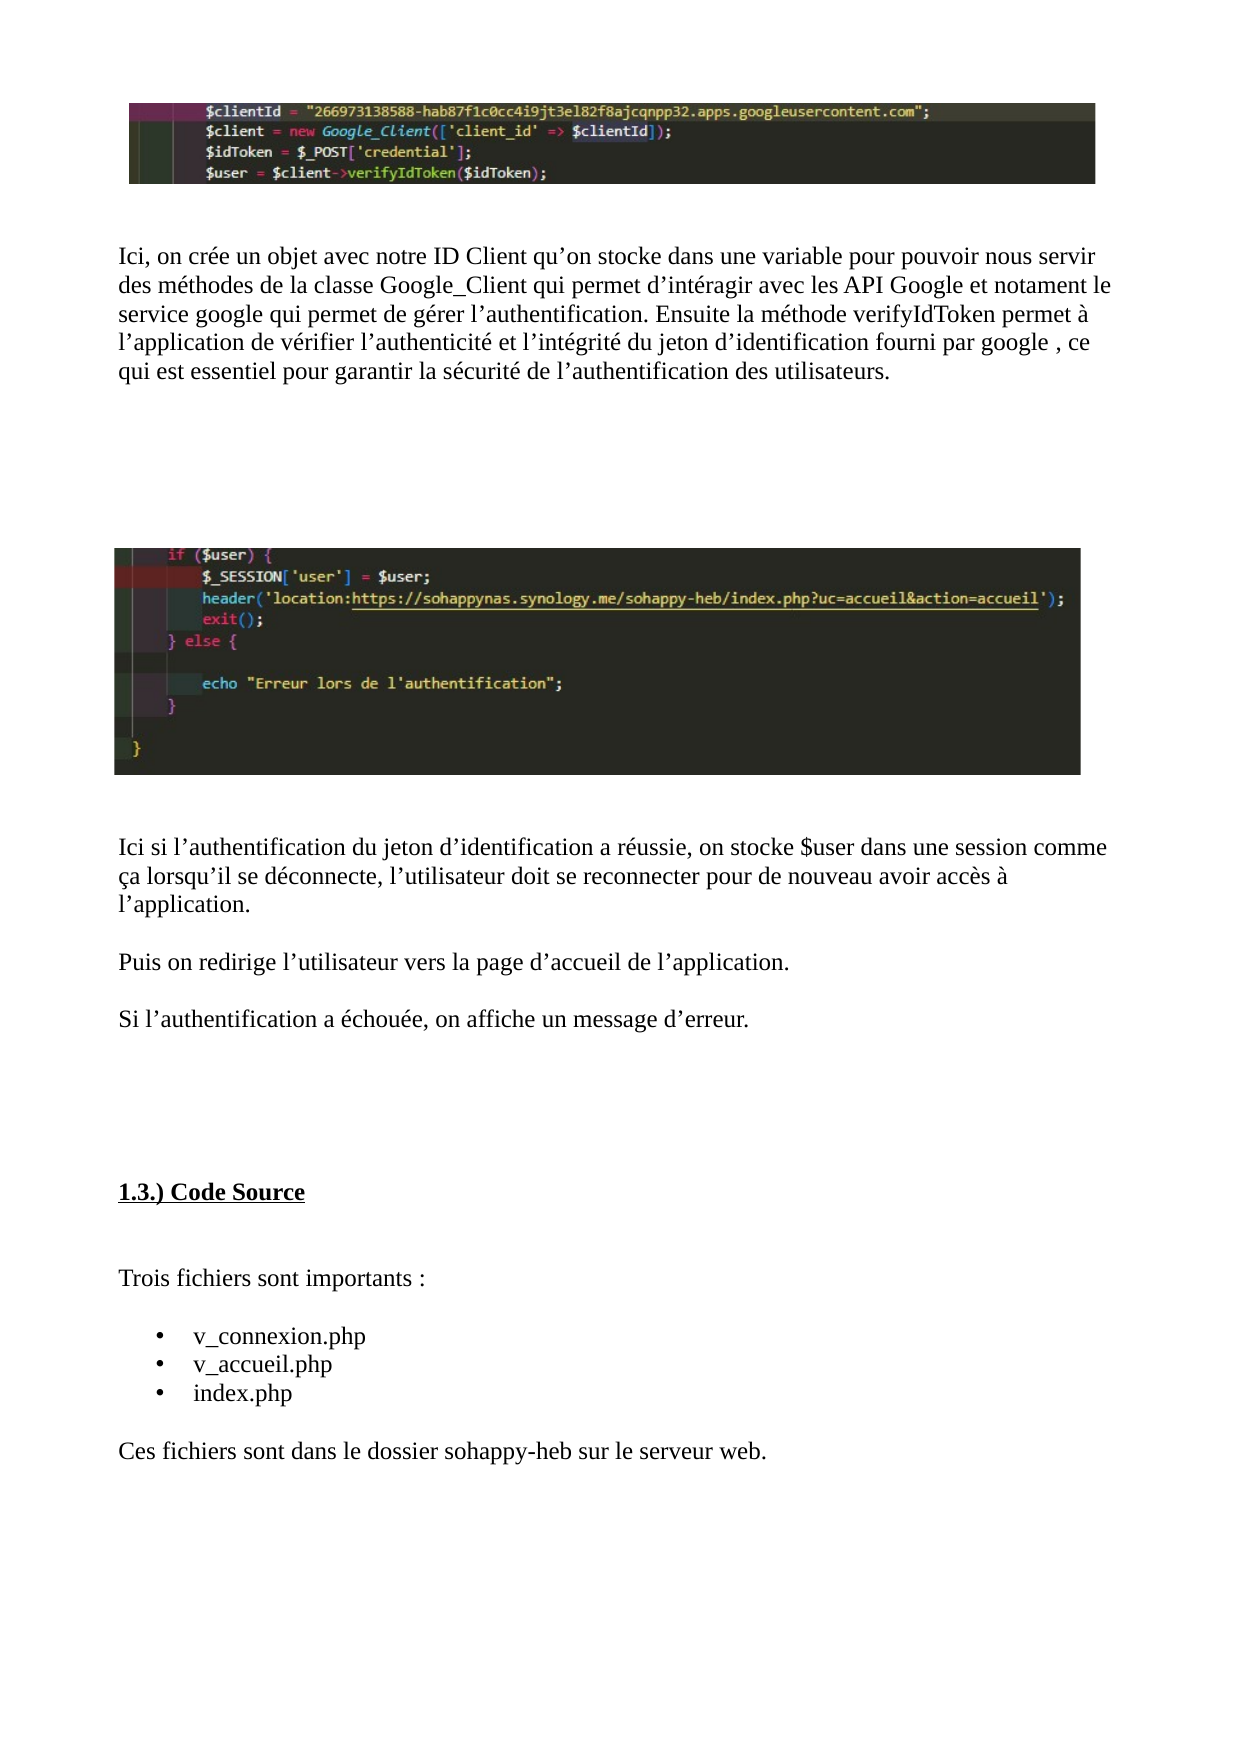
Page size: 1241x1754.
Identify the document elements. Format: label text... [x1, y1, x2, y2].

list v_accueil.php [156, 1349, 1122, 1378]
list index.php [156, 1378, 1122, 1407]
text 1.3.) Code Source [118, 1177, 1122, 1206]
text Puis on redirige l’utilisateur vers la page d’accueil de l’application. [118, 947, 1122, 976]
text Ici, on crée un objet avec notre ID Client qu’on stocke dans une variable pour pouvoir nous servir des méthodes de la classe Google_Client qui permet d’intéragir avec les API Google et notament le service google qui permet de gérer l’authentification. Ensuite la méthode verifyIdToken permet à l’application de vérifier l’authenticité et l’intégrité du jeton d’identification fourni par google , ce qui est essentiel pour garantir la sécurité de l’authentification des utilisateurs. [118, 241, 1122, 385]
picture [114, 548, 1081, 775]
picture [129, 103, 1096, 184]
list v_connexion.php [156, 1321, 1122, 1349]
text Trois fichiers sont importants : [118, 1263, 1122, 1292]
text Ces fichiers sont dans le dossier sohappy-heb sur le serveur web. [118, 1436, 1122, 1464]
text Ici si l’authentification du jeton d’identification a réussie, on stocke $user dans une session comme ça lorsqu’il se déconnecte, l’utilisateur doit se reconnecter pour de nouveau avoir accès à l’application. [118, 832, 1122, 918]
text Si l’authentification a échouée, on affiche un message d’erreur. [118, 1004, 1122, 1033]
